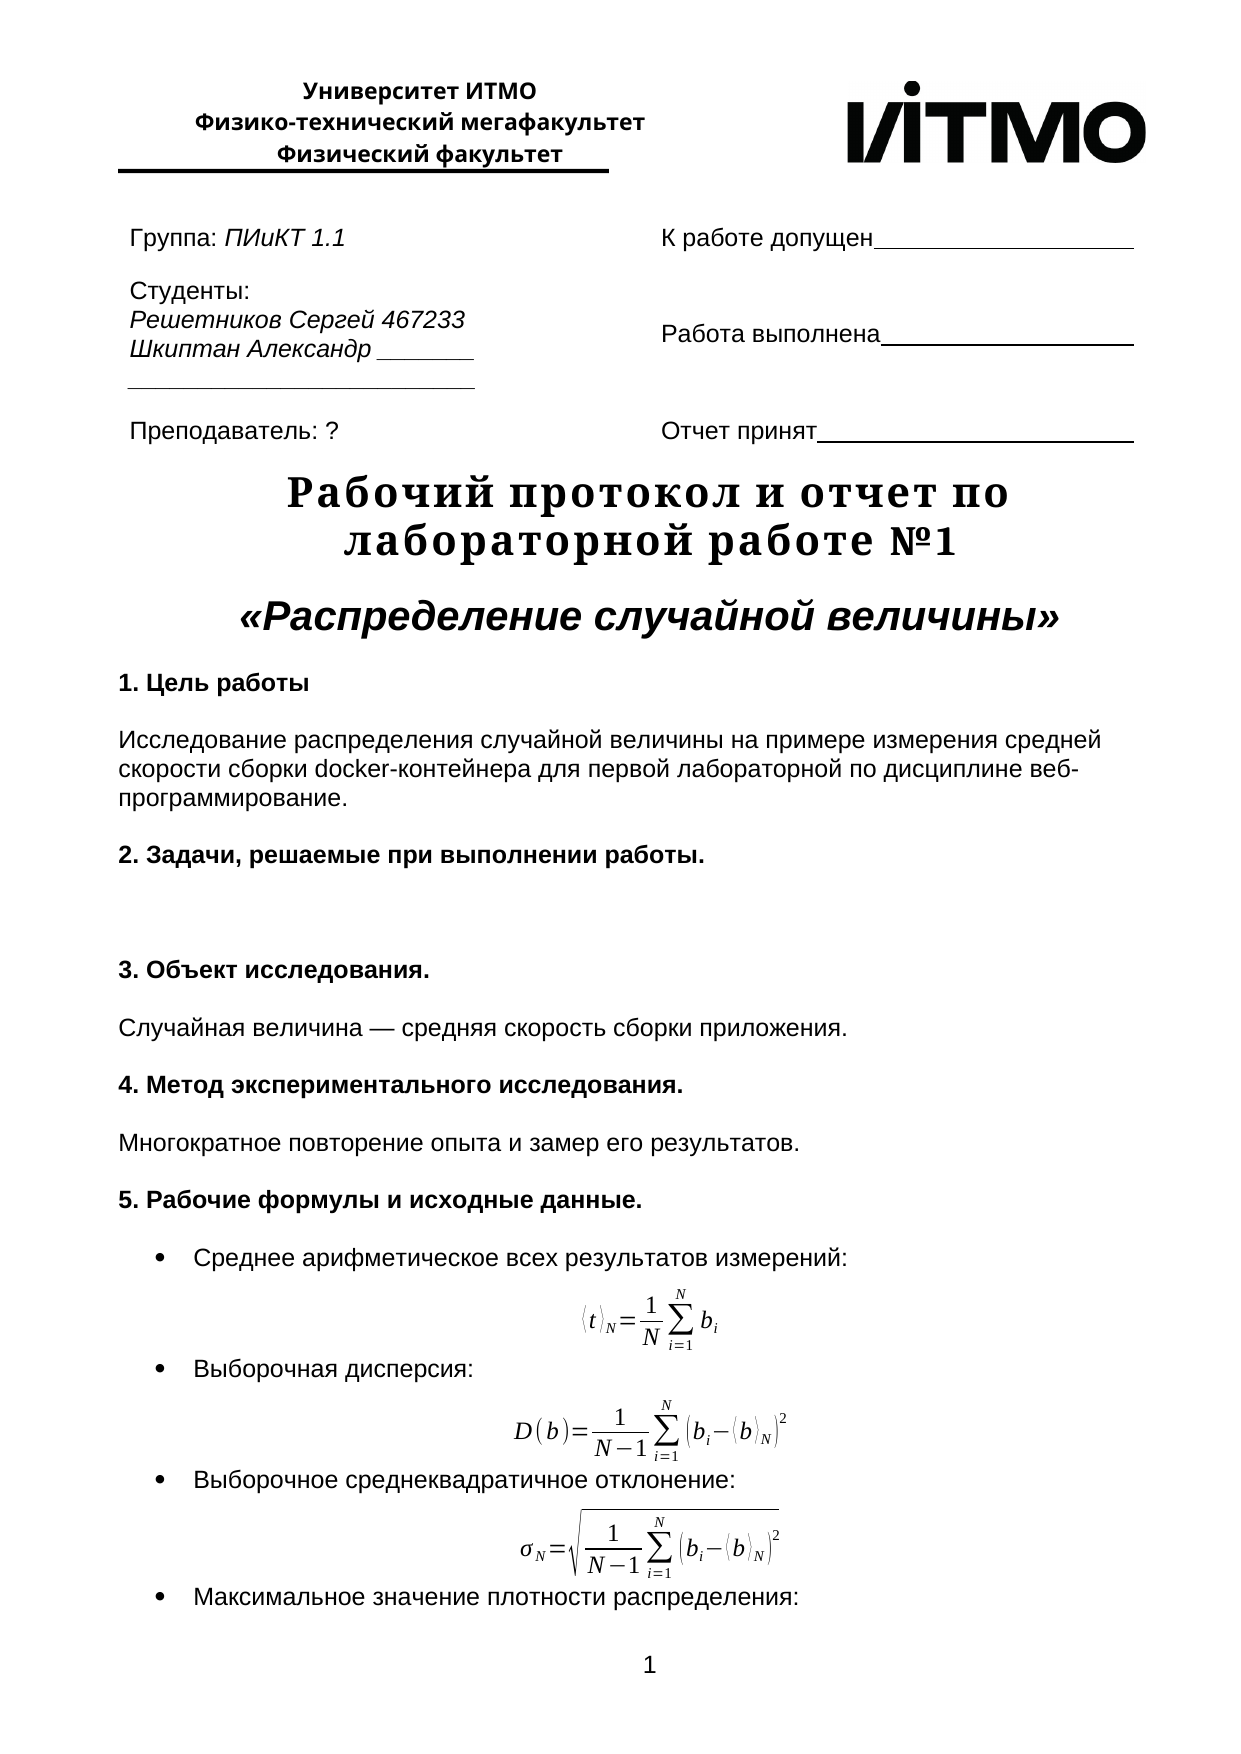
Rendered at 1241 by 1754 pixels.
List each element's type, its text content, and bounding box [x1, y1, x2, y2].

table_header К работе допущен [650, 198, 1181, 251]
text 3. Объект исследования. [118, 955, 1181, 984]
list Среднее арифметическое всех результатов измерений: [156, 1243, 1181, 1271]
list Выборочная дисперсия: [156, 1354, 1181, 1382]
text Исследование распределения случайной величины на примере измерения средней скорости сборки docker-контейнера для первой лабораторной по дисциплине веб-программирование. [118, 725, 1181, 811]
text Рабочий протокол и отчет по лабораторной работе №1 [118, 470, 1181, 566]
table_cell Работа выполнена [650, 251, 1181, 391]
text 1. Цель работы [118, 668, 1181, 696]
list Выборочное среднеквадратичное отклонение: [156, 1465, 1181, 1493]
table_cell Студенты: Решетников Сергей 467233 Шкиптан Александр _______ _________________________ [118, 251, 649, 391]
table_cell Отчет принят [650, 391, 1181, 445]
text Многократное повторение опыта и замер его результатов. [118, 1128, 1181, 1156]
picture [847, 81, 1146, 163]
text 5. Рабочие формулы и исходные данные. [118, 1185, 1181, 1214]
text «Распределение случайной величины» [118, 591, 1181, 639]
text 4. Метод экспериментального исследования. [118, 1070, 1181, 1099]
table_header Группа: ПИиКТ 1.1 [118, 198, 649, 251]
text Случайная величина — средняя скорость сборки приложения. [118, 1013, 1181, 1041]
text 2. Задачи, решаемые при выполнении работы. [118, 840, 1181, 869]
table_cell Преподаватель: ? [118, 391, 649, 445]
list Максимальное значение плотности распределения: [156, 1582, 1181, 1610]
